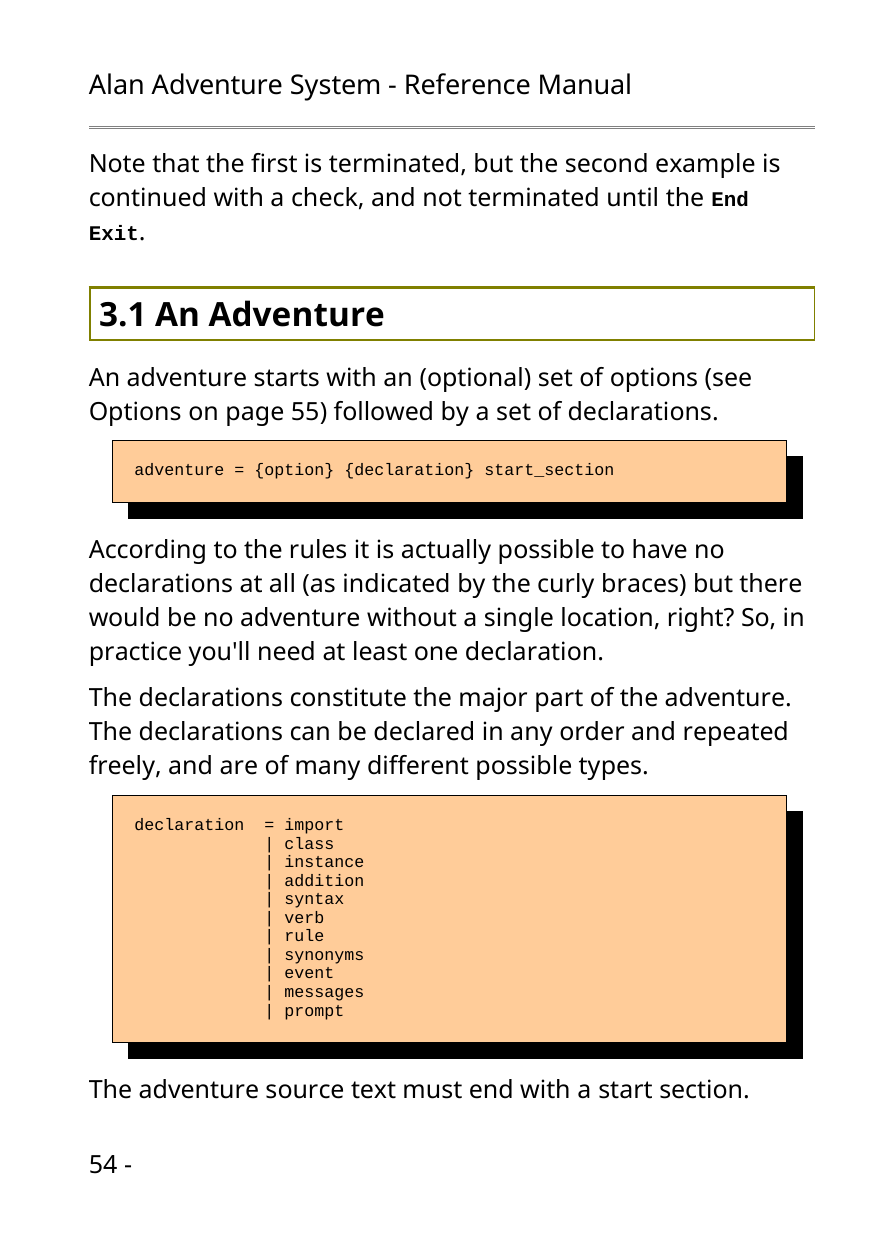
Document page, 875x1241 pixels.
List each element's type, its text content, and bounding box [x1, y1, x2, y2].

text declaration = import | class | instance | addition | syntax | verb | rule | synonyms | event | messages | prompt [113, 796, 786, 1042]
text The adventure source text must end with a start section. [88, 1072, 815, 1106]
text Note that the first is terminated, but the second example is continued with a check, and not terminated until the End Exit. [88, 146, 815, 247]
text adventure = {option} {declaration} start_section [113, 441, 786, 502]
text According to the rules it is actually possible to have no declarations at all (as indicated by the curly braces) but there would be no adventure without a single location, right? So, in practice you'll need at least one declaration. [88, 532, 815, 667]
text An adventure starts with an (optional) set of options (see Options on page 39) fol­lowed by a set of declarations. [88, 359, 815, 427]
text The declarations constitute the major part of the adventure. The declarations can be declared in any order and repeated freely, and are of many different possible types. [88, 680, 815, 782]
subtitle An Adventure [91, 289, 814, 339]
